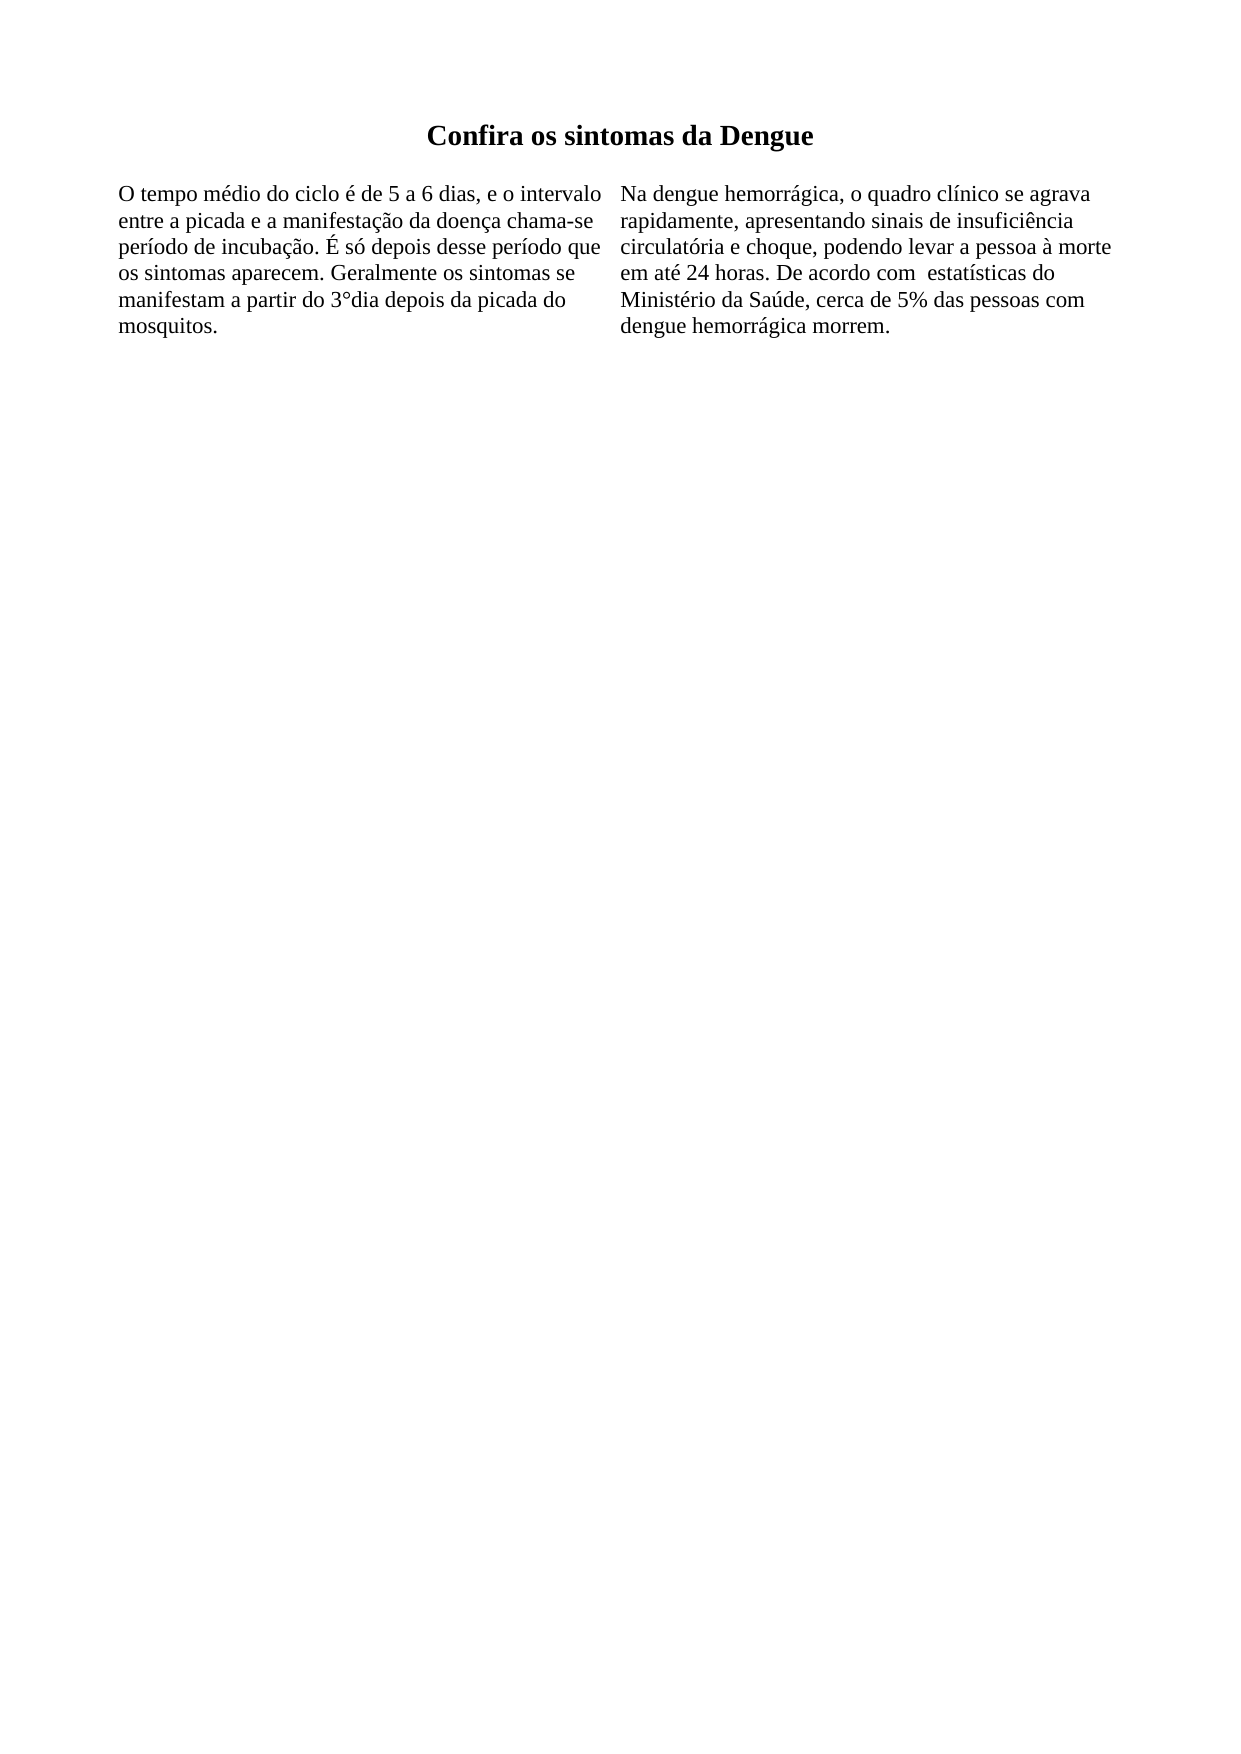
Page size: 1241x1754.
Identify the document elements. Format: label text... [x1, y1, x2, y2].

text O tempo médio do ciclo é de 5 a 6 dias, e o intervalo entre a picada e a manifestação da doença chama-se período de incubação. É só depois desse período que os sintomas aparecem. Geralmente os sintomas se manifestam a partir do 3°dia depois da picada do mosquitos. [118, 180, 620, 338]
text Na dengue hemorrágica, o quadro clínico se agrava rapidamente, apresentando sinais de insuficiência circulatória e choque, podendo levar a pessoa à morte em até 24 horas. De acordo com estatísticas do Ministério da Saúde, cerca de 5% das pessoas com dengue hemorrágica morrem. [620, 180, 1122, 338]
text Confira os sintomas da Dengue [118, 118, 1122, 152]
